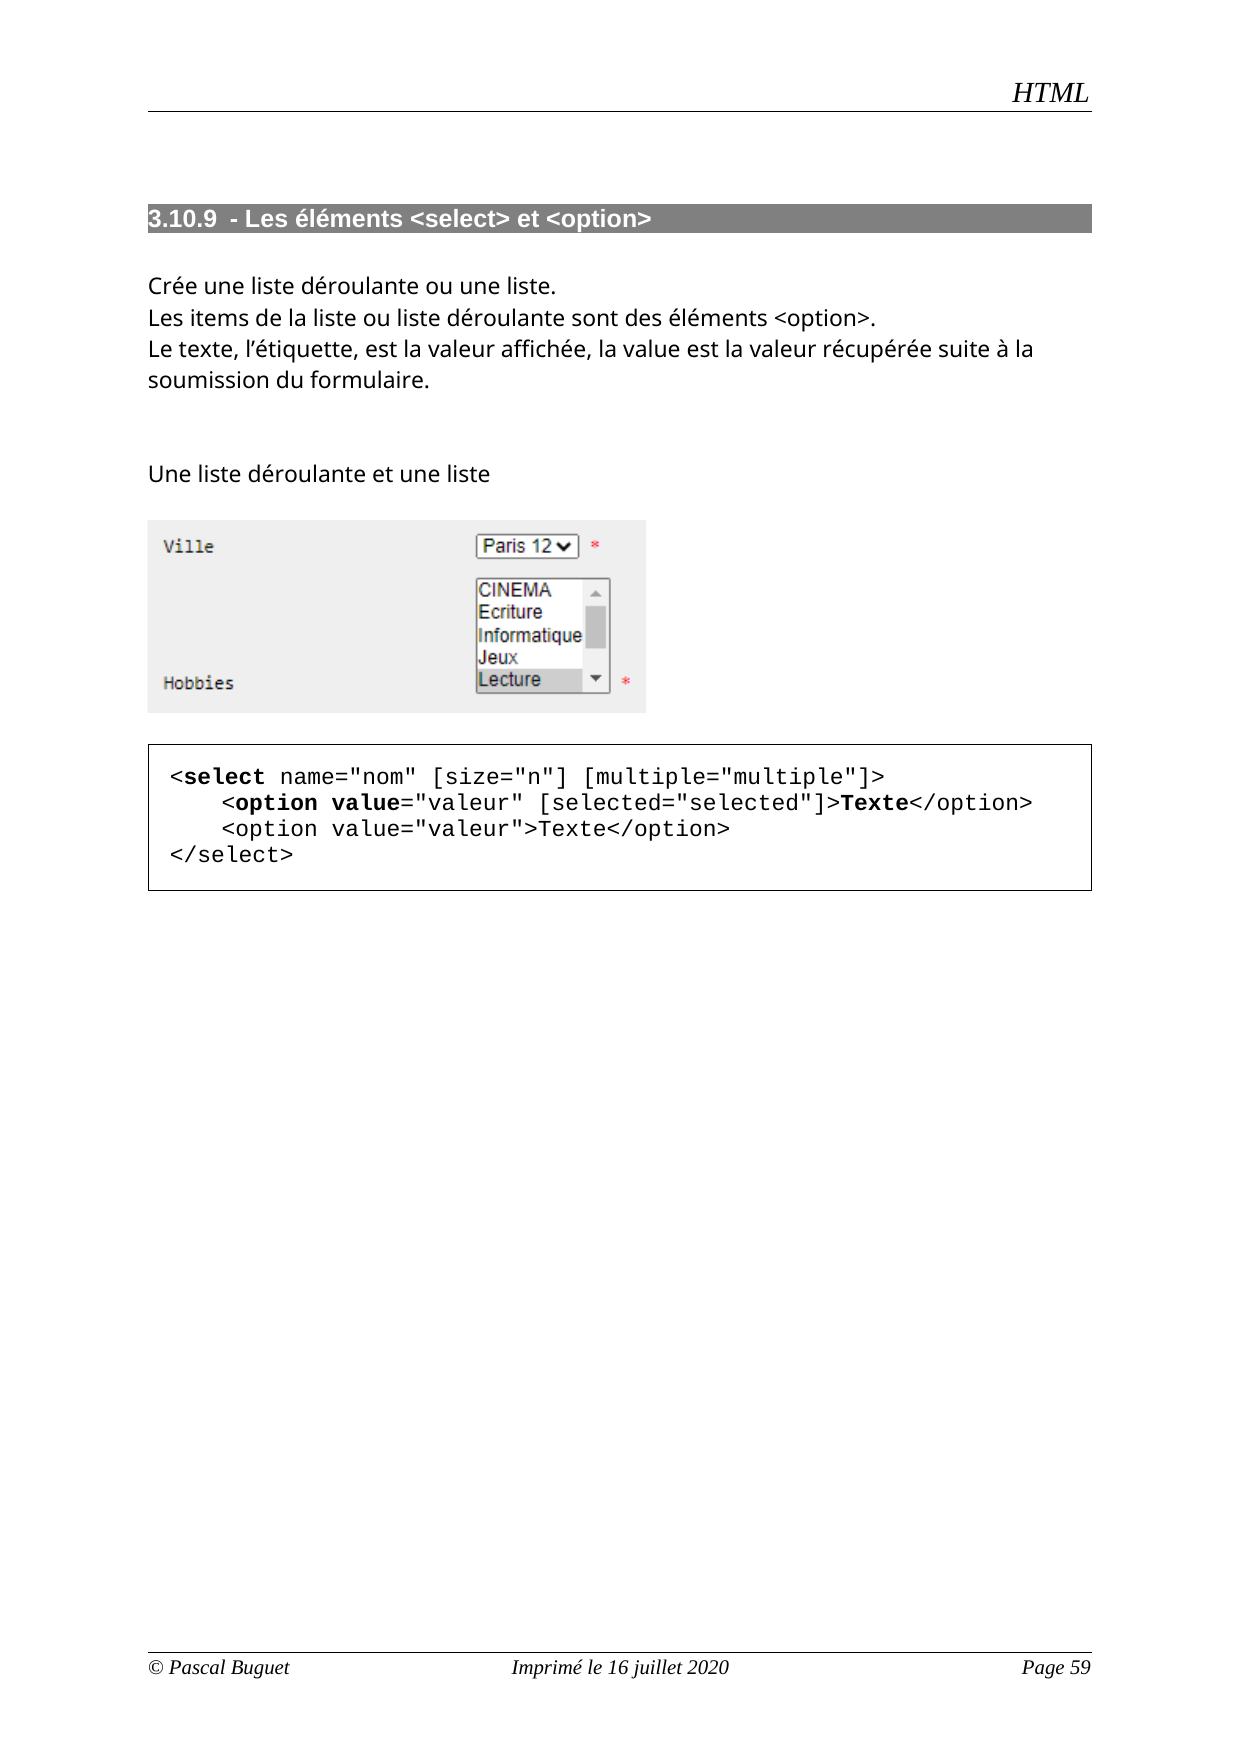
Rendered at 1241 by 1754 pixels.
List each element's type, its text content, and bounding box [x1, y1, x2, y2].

text Une liste déroulante et une liste [148, 458, 1092, 489]
text <select name="nom" [size="n"] [multiple="multiple"]> [149, 745, 1091, 769]
text Les items de la liste ou liste déroulante sont des éléments <option>. [148, 301, 1092, 333]
subtitle - Les éléments <select> et <option> [148, 204, 1092, 233]
text <option value="valeur" [selected="selected"]>Texte</option> [149, 769, 1091, 796]
text <option value="valeur">Texte</option> [149, 796, 1091, 821]
text Crée une liste déroulante ou une liste. [148, 270, 1092, 301]
picture [147, 520, 647, 713]
text </select> [149, 821, 1091, 890]
text Le texte, l’étiquette, est la valeur affichée, la value est la valeur récupérée suite à la soumission du formulaire. [148, 333, 1092, 395]
